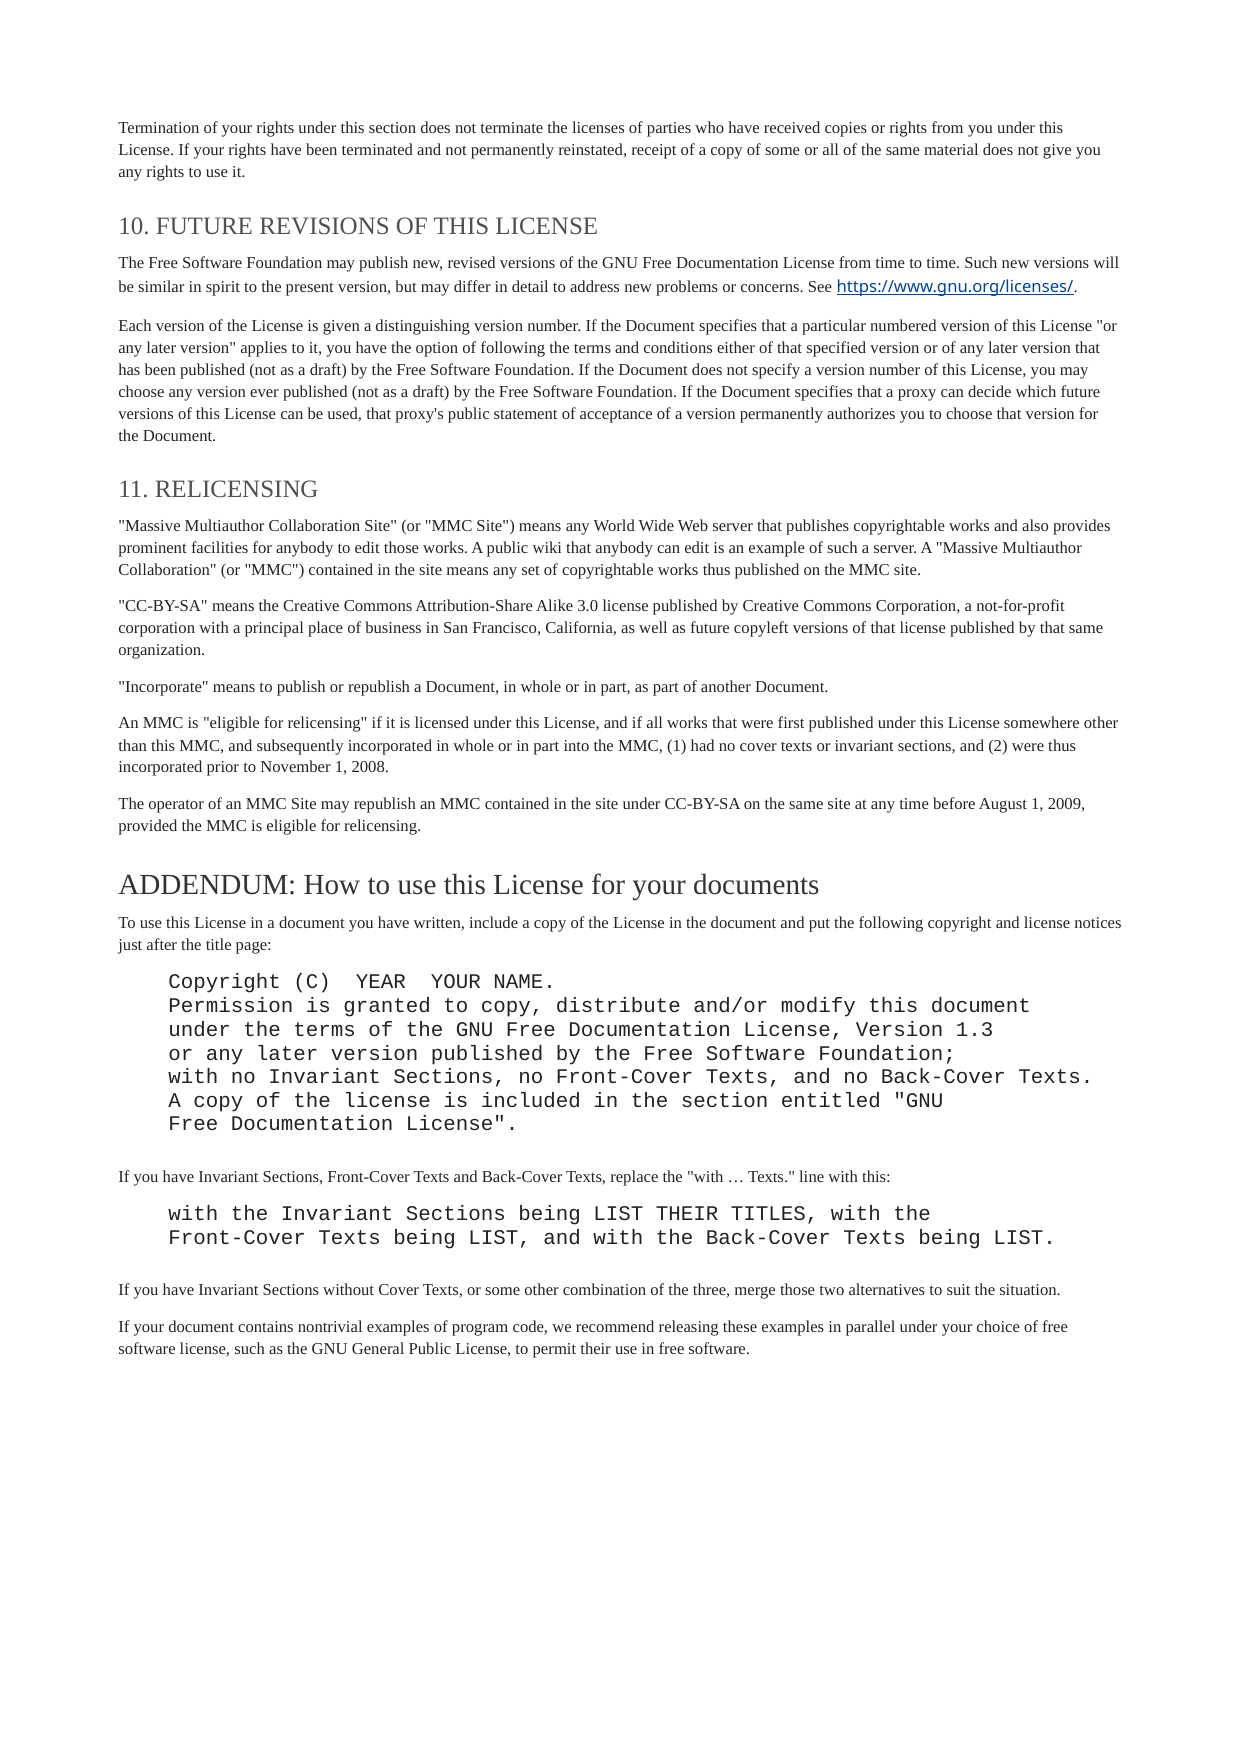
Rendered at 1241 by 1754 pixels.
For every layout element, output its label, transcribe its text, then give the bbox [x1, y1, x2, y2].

text "Massive Multiauthor Collaboration Site" (or "MMC Site") means any World Wide Web server that publishes copyrightable works and also provides prominent facilities for anybody to edit those works. A public wiki that anybody can edit is an example of such a server. A "Massive Multiauthor Collaboration" (or "MMC") contained in the site means any set of copyrightable works thus published on the MMC site. [118, 516, 1122, 579]
text The operator of an MMC Site may republish an MMC contained in the site under CC-BY-SA on the same site at any time before August 1, 2009, provided the MMC is eligible for relicensing. [118, 794, 1122, 835]
subtitle 11. RELICENSING [118, 474, 1122, 503]
text A copy of the license is included in the section entitled "GNU [118, 1090, 1122, 1113]
text An MMC is "eligible for relicensing" if it is licensed under this License, and if all works that were first published under this License somewhere other than this MMC, and subsequently incorporated in whole or in part into the MMC, (1) had no cover texts or invariant sections, and (2) were thus incorporated prior to November 1, 2008. [118, 713, 1122, 776]
text "Incorporate" means to publish or republish a Document, in whole or in part, as part of another Document. [118, 677, 1122, 696]
text Copyright (C) YEAR YOUR NAME. [118, 972, 1122, 995]
text Permission is granted to copy, distribute and/or modify this document [118, 995, 1122, 1019]
subtitle ADDENDUM: How to use this License for your documents [118, 867, 1122, 901]
text "CC-BY-SA" means the Creative Commons Attribution-Share Alike 3.0 license published by Creative Commons Corporation, a not-for-profit corporation with a principal place of business in San Francisco, California, as well as future copyleft versions of that license published by that same organization. [118, 596, 1122, 659]
subtitle 10. FUTURE REVISIONS OF THIS LICENSE [118, 211, 1122, 240]
text with no Invariant Sections, no Front-Cover Texts, and no Back-Cover Texts. [118, 1066, 1122, 1090]
text Front-Cover Texts being LIST, and with the Back-Cover Texts being LIST. [118, 1227, 1122, 1250]
text under the terms of the GNU Free Documentation License, Version 1.3 [118, 1019, 1122, 1042]
text If you have Invariant Sections without Cover Texts, or some other combination of the three, merge those two alternatives to suit the situation. [118, 1280, 1122, 1299]
text with the Invariant Sections being LIST THEIR TITLES, with the [118, 1203, 1122, 1227]
text If your document contains nontrivial examples of program code, we recommend releasing these examples in parallel under your choice of free software license, such as the GNU General Public License, to permit their use in free software. [118, 1316, 1122, 1358]
text or any later version published by the Free Software Foundation; [118, 1042, 1122, 1066]
text Free Documentation License". [118, 1113, 1122, 1137]
text The Free Software Foundation may publish new, revised versions of the GNU Free Documentation License from time to time. Such new versions will be similar in spirit to the present version, but may differ in detail to address new problems or concerns. See https://www.gnu.org/licenses/. [118, 252, 1122, 298]
text Each version of the License is given a distinguishing version number. If the Document specifies that a particular numbered version of this License "or any later version" applies to it, you have the option of following the terms and conditions either of that specified version or of any later version that has been published (not as a draft) by the Free Software Foundation. If the Document does not specify a version number of this License, you may choose any version ever published (not as a draft) by the Free Software Foundation. If the Document specifies that a proxy can decide which future versions of this License can be used, that proxy's public statement of acceptance of a version permanently authorizes you to choose that version for the Document. [118, 316, 1122, 444]
text If you have Invariant Sections, Front-Cover Texts and Back-Cover Texts, replace the "with … Texts." line with this: [118, 1167, 1122, 1186]
text Termination of your rights under this section does not terminate the licenses of parties who have received copies or rights from you under this License. If your rights have been terminated and not permanently reinstated, receipt of a copy of some or all of the same material does not give you any rights to use it. [118, 118, 1122, 181]
text To use this License in a document you have written, include a copy of the License in the document and put the following copyright and license notices just after the title page: [118, 913, 1122, 954]
